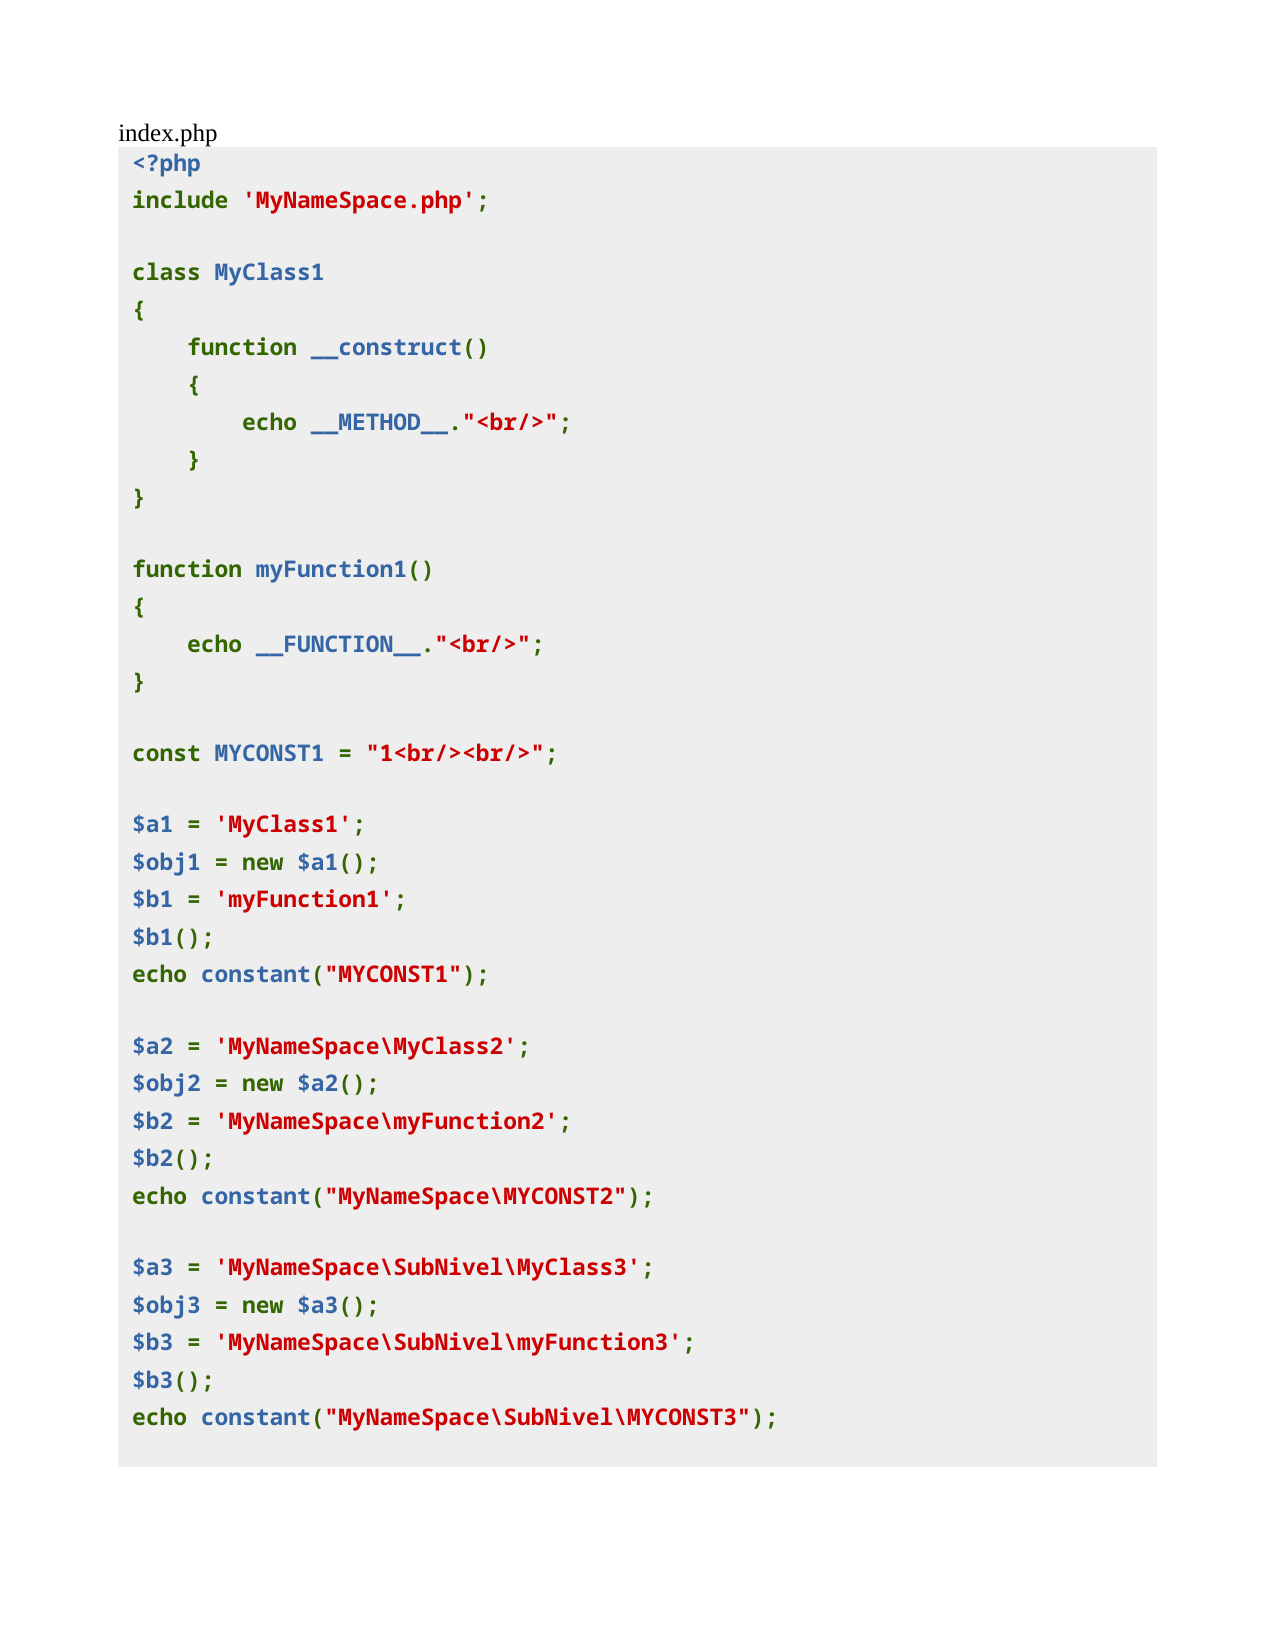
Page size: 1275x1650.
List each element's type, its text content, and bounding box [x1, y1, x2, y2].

text echo __FUNCTION__."<br/>"; [118, 627, 1157, 659]
text $obj2 = new $a2(); [118, 1067, 1157, 1098]
text } [118, 443, 1157, 475]
text $obj3 = new $a3(); [118, 1289, 1157, 1320]
text $obj1 = new $a1(); [118, 846, 1157, 877]
text $b3 = 'MyNameSpace\SubNivel\myFunction3'; [118, 1326, 1157, 1357]
text function myFunction1() [118, 552, 1157, 584]
text echo constant("MyNameSpace\SubNivel\MYCONST3"); [118, 1401, 1157, 1432]
text class MyClass1 [118, 256, 1157, 287]
text $a3 = 'MyNameSpace\SubNivel\MyClass3'; [118, 1251, 1157, 1282]
text $b3(); [118, 1364, 1157, 1395]
text } [118, 481, 1157, 512]
text const MYCONST1 = "1<br/><br/>"; [118, 737, 1157, 768]
text function __construct() [118, 331, 1157, 362]
text echo __METHOD__."<br/>"; [118, 406, 1157, 437]
text $b1(); [118, 921, 1157, 952]
text { [118, 590, 1157, 621]
text { [118, 368, 1157, 400]
text $b2 = 'MyNameSpace\myFunction2'; [118, 1105, 1157, 1136]
text index.php [118, 118, 1157, 147]
text $b2(); [118, 1142, 1157, 1173]
text $b1 = 'myFunction1'; [118, 883, 1157, 914]
text echo constant("MYCONST1"); [118, 958, 1157, 989]
text <?php [118, 147, 1157, 178]
text $a2 = 'MyNameSpace\MyClass2'; [118, 1030, 1157, 1061]
text { [118, 293, 1157, 325]
text } [118, 665, 1157, 696]
text $a1 = 'MyClass1'; [118, 808, 1157, 839]
text include 'MyNameSpace.php'; [118, 184, 1157, 216]
text echo constant("MyNameSpace\MYCONST2"); [118, 1180, 1157, 1211]
